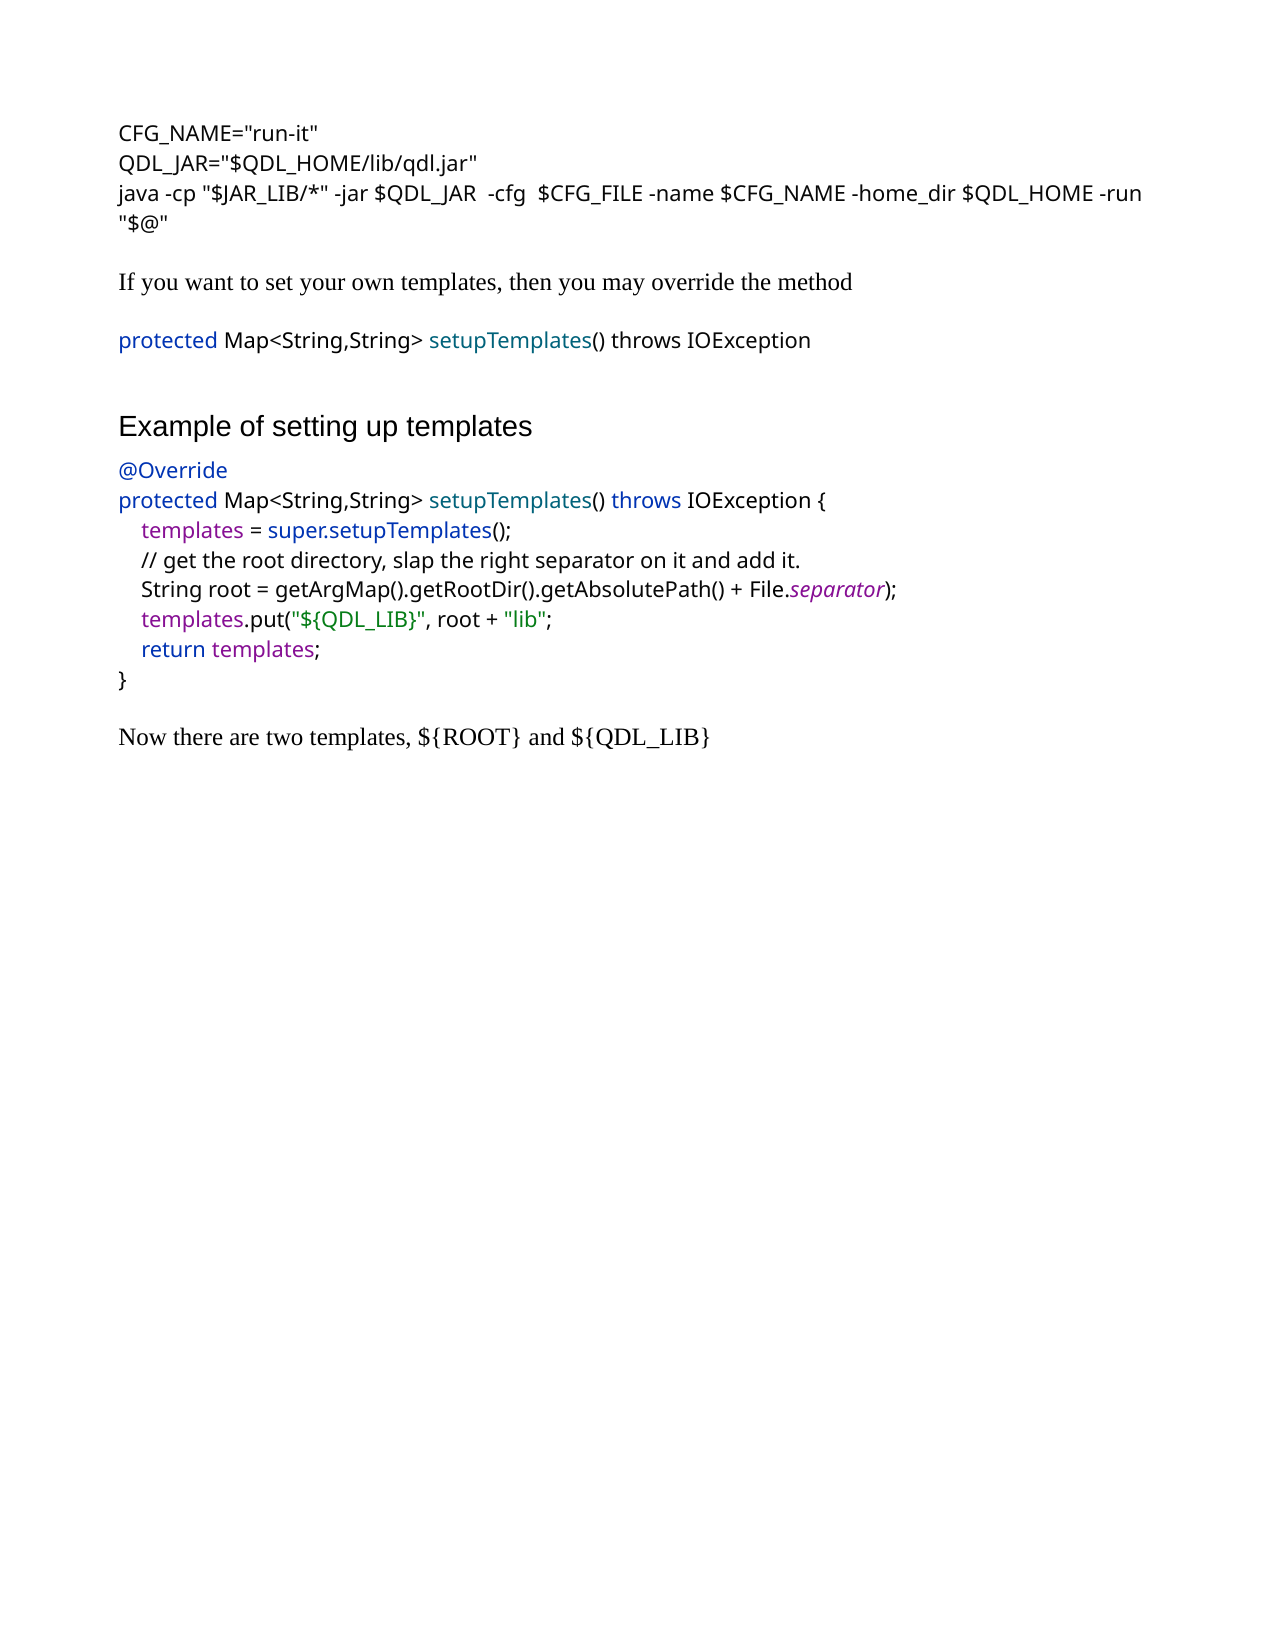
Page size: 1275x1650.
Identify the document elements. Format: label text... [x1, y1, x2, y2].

text protected Map<String,String> setupTemplates() throws IOException { templates = super.setupTemplates(); [118, 485, 1157, 544]
subtitle Example of setting up templates [118, 409, 1157, 443]
text String root = getArgMap().getRootDir().getAbsolutePath() + File.separator); templates.put("${QDL_LIB}", root + "lib"; return templates; } [118, 574, 1157, 693]
text CFG_NAME="run-it" QDL_JAR="$QDL_HOME/lib/qdl.jar" java -cp "$JAR_LIB/*" -jar $QDL_JAR -cfg $CFG_FILE -name $CFG_NAME -home_dir $QDL_HOME -run "$@" [118, 118, 1157, 237]
text If you want to set your own templates, then you may override the method [118, 267, 1157, 296]
text // get the root directory, slap the right separator on it and add it. [118, 544, 1157, 574]
text protected Map<String,String> setupTemplates() throws IOException [118, 324, 1157, 354]
text @Override [118, 455, 1157, 485]
text Now there are two templates, ${ROOT} and ${QDL_LIB} [118, 722, 1157, 751]
